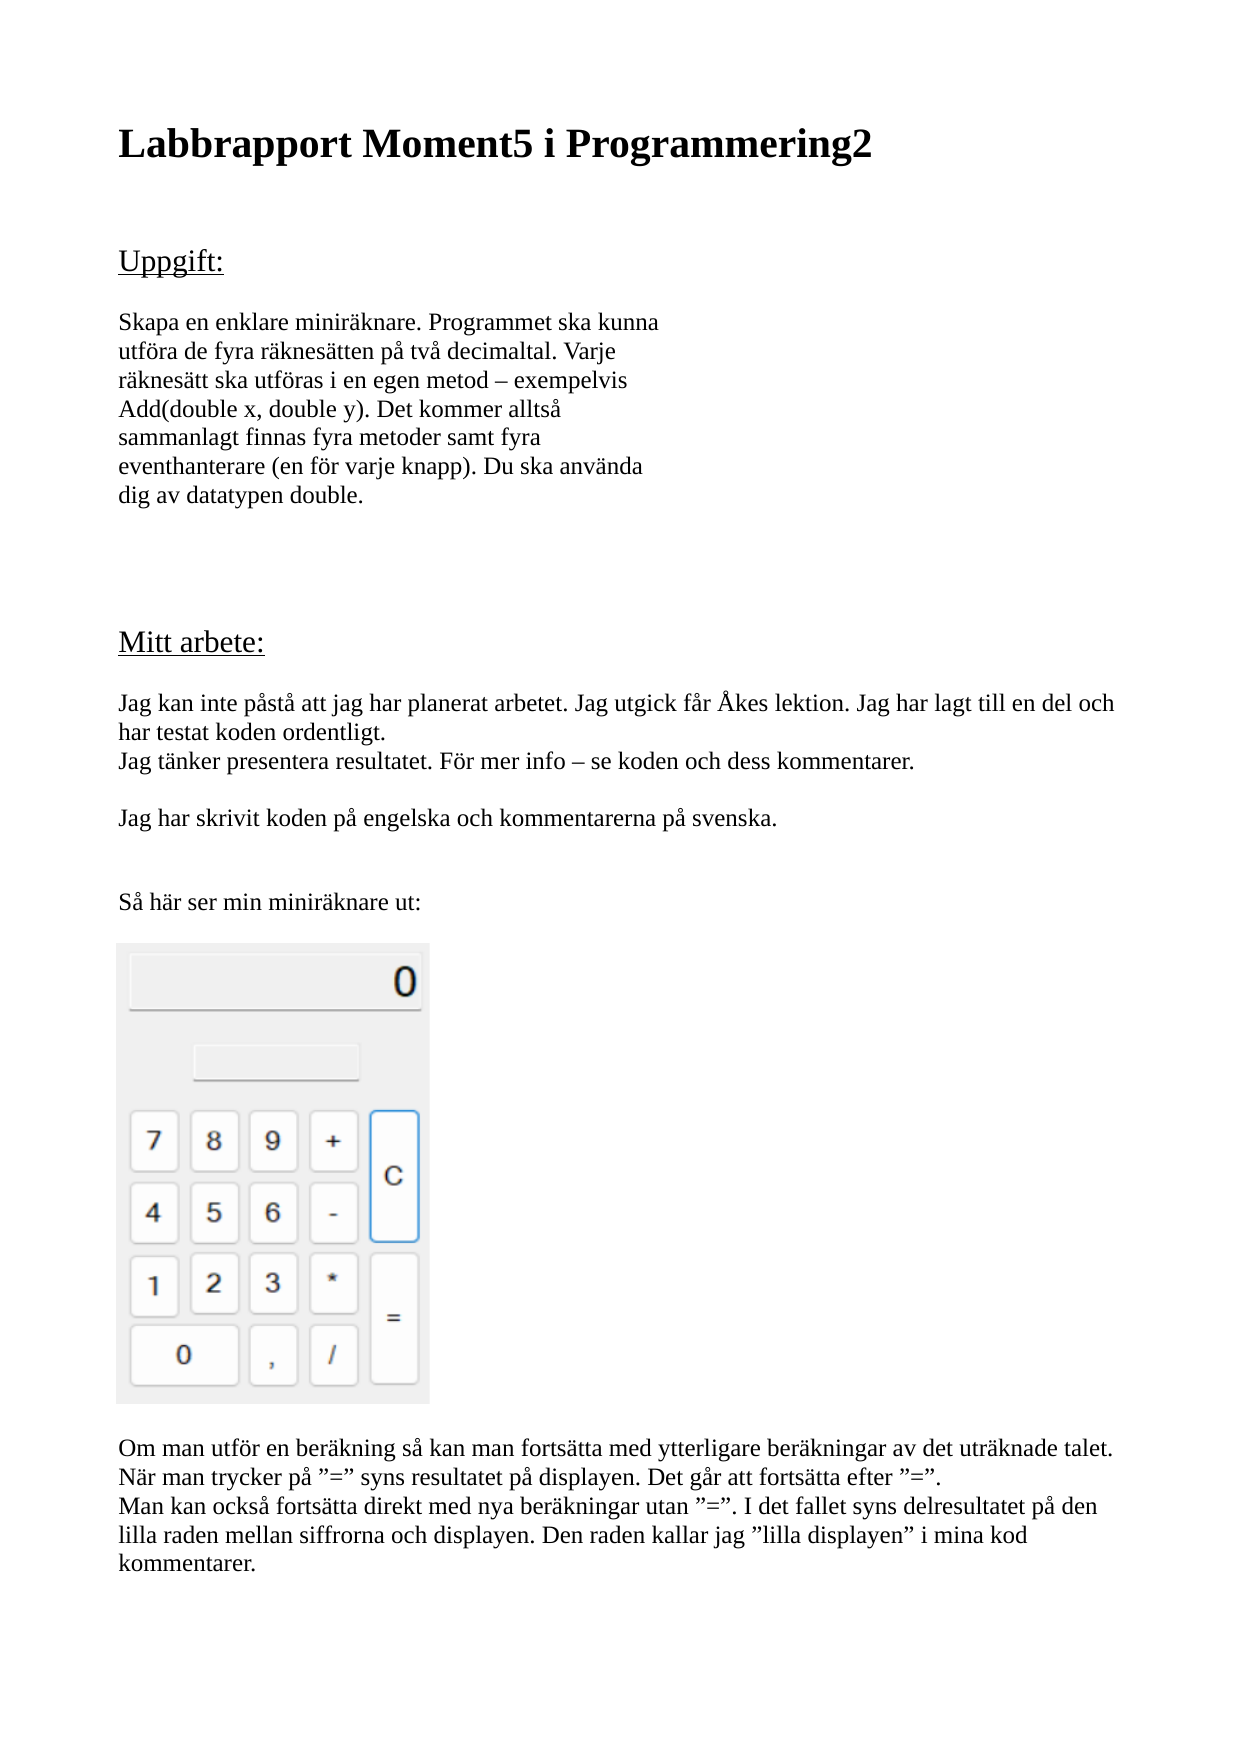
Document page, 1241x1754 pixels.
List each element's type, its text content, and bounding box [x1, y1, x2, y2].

text Uppgift: [118, 243, 1122, 279]
text Jag har skrivit koden på engelska och kommentarerna på svenska. [118, 803, 1122, 832]
text Labbrapport Moment5 i Programmering2 [118, 118, 1122, 166]
text Så här ser min miniräknare ut: [118, 887, 1122, 916]
text Skapa en enklare miniräknare. Programmet ska kunna [118, 307, 1122, 336]
text Man kan också fortsätta direkt med nya beräkningar utan ”=”. I det fallet syns delresultatet på den lilla raden mellan siffrorna och displayen. Den raden kallar jag ”lilla displayen” i mina kod kommentarer. [118, 1491, 1122, 1577]
text utföra de fyra räknesätten på två decimaltal. Varje [118, 336, 1122, 365]
text dig av datatypen double. [118, 480, 1122, 509]
text sammanlagt finnas fyra metoder samt fyra [118, 422, 1122, 451]
text Add(double x, double y). Det kommer alltså [118, 394, 1122, 422]
text Om man utför en beräkning så kan man fortsätta med ytterligare beräkningar av det uträknade talet. [118, 1433, 1122, 1462]
text eventhanterare (en för varje knapp). Du ska använda [118, 451, 1122, 480]
text Jag kan inte påstå att jag har planerat arbetet. Jag utgick får Åkes lektion. Jag har lagt till en del och har testat koden ordentligt. [118, 688, 1122, 746]
text räknesätt ska utföras i en egen metod – exempelvis [118, 365, 1122, 394]
picture [116, 943, 430, 1404]
text När man trycker på ”=” syns resultatet på displayen. Det går att fortsätta efter ”=”. [118, 1462, 1122, 1491]
text Jag tänker presentera resultatet. För mer info – se koden och dess kommentarer. [118, 746, 1122, 774]
text Mitt arbete: [118, 624, 1122, 659]
